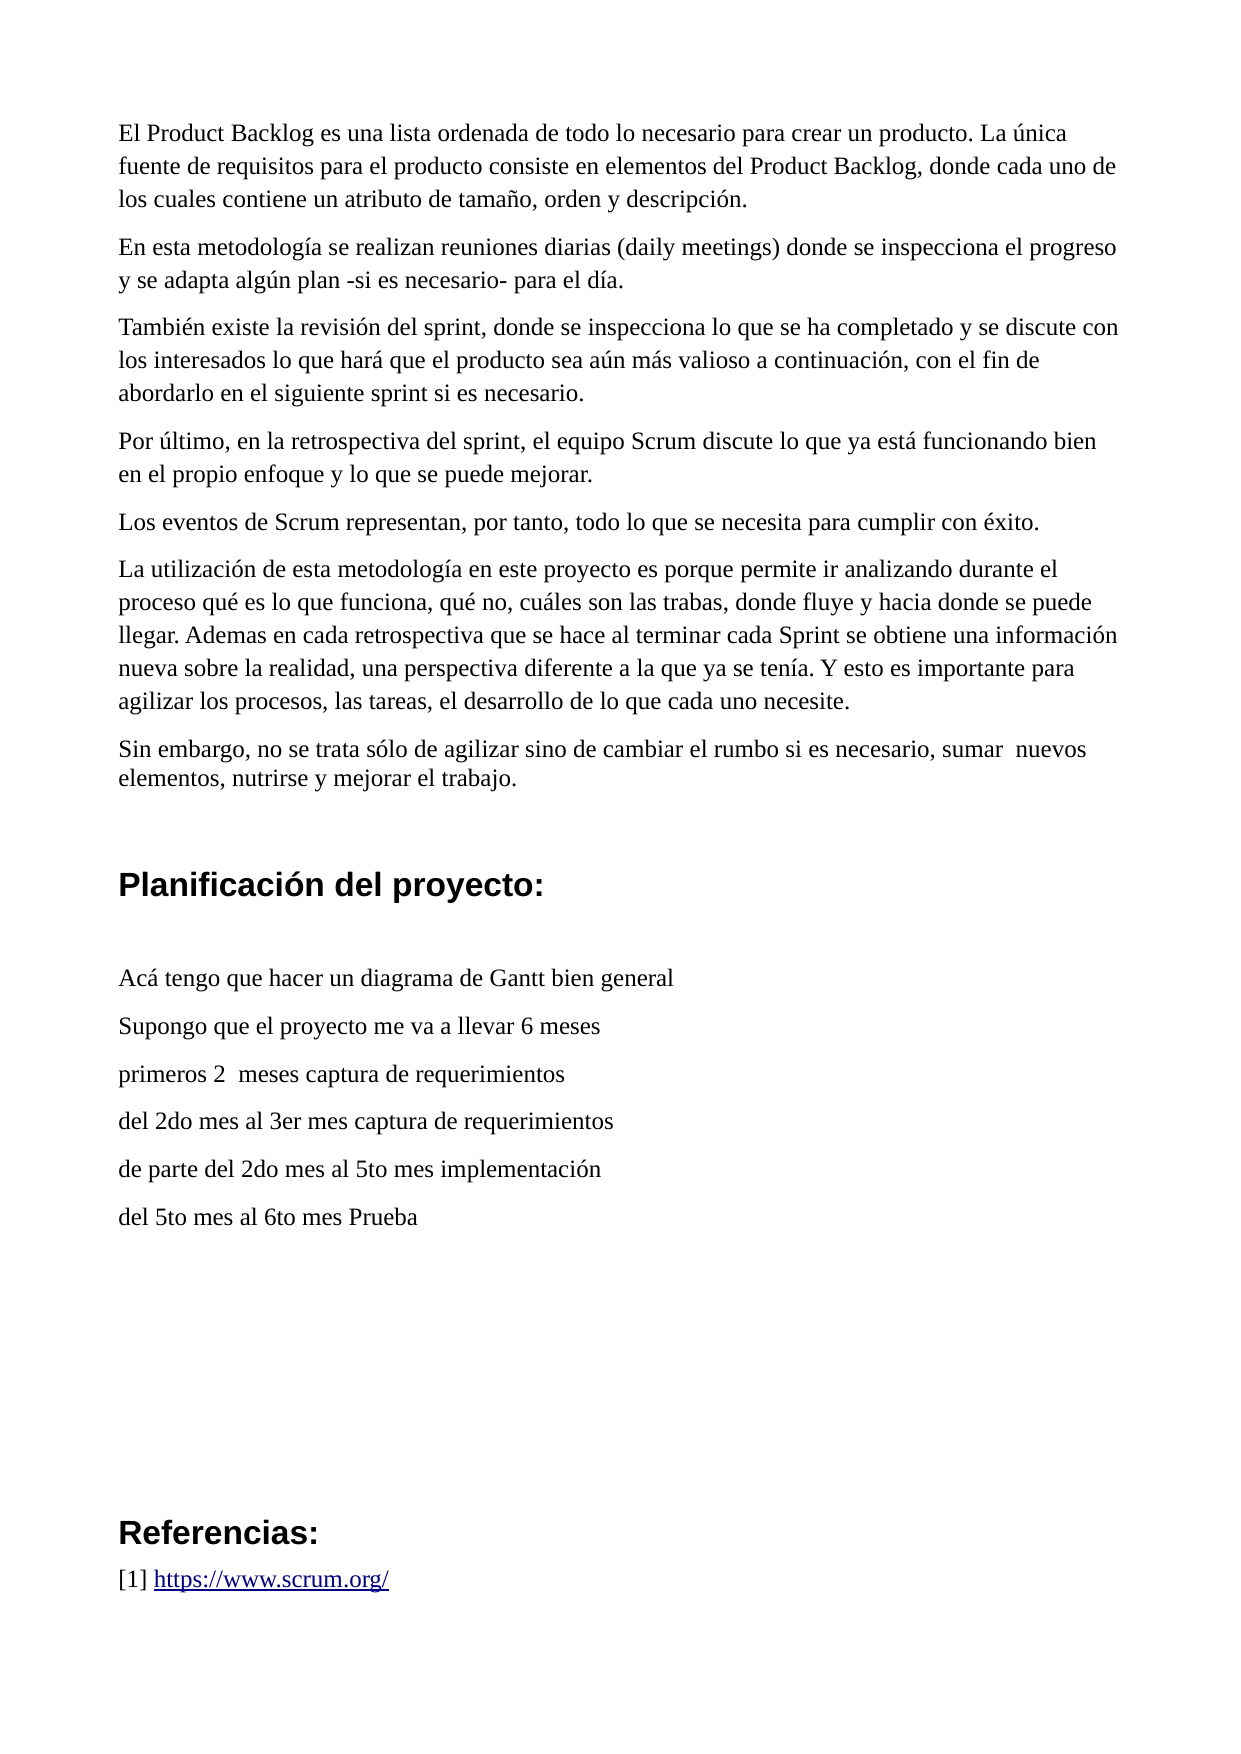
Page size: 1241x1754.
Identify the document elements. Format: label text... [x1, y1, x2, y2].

text La utilización de esta metodología en este proyecto es porque permite ir analizando durante el proceso qué es lo que funciona, qué no, cuáles son las trabas, donde fluye y hacia donde se puede llegar. Ademas en cada retrospectiva que se hace al terminar cada Sprint se obtiene una información nueva sobre la realidad, una perspectiva diferente a la que ya se tenía. Y esto es importante para agilizar los procesos, las tareas, el desarrollo de lo que cada uno necesite. [118, 554, 1122, 715]
text También existe la revisión del sprint, donde se inspecciona lo que se ha completado y se discute con los interesados lo que hará que el producto sea aún más valioso a continuación, con el fin de abordarlo en el siguiente sprint si es necesario. [118, 312, 1122, 407]
text del 5to mes al 6to mes Prueba [118, 1202, 1122, 1230]
text En esta metodología se realizan reuniones diarias (daily meetings) donde se inspecciona el progreso y se adapta algún plan -si es necesario- para el día. [118, 232, 1122, 293]
text El Product Backlog es una lista ordenada de todo lo necesario para crear un producto. La única fuente de requisitos para el producto consiste en elementos del Product Backlog, donde cada uno de los cuales contiene un atributo de tamaño, orden y descripción. [118, 118, 1122, 213]
text Por último, en la retrospectiva del sprint, el equipo Scrum discute lo que ya está funcionando bien en el propio enfoque y lo que se puede mejorar. [118, 426, 1122, 488]
text del 2do mes al 3er mes captura de requerimientos [118, 1106, 1122, 1135]
text Los eventos de Scrum representan, por tanto, todo lo que se necesita para cumplir con éxito. [118, 507, 1122, 535]
subtitle Planificación del proyecto: [118, 865, 1122, 903]
text de parte del 2do mes al 5to mes implementación [118, 1154, 1122, 1183]
text Supongo que el proyecto me va a llevar 6 meses [118, 1011, 1122, 1040]
text [1] https://www.scrum.org/ [118, 1564, 1122, 1593]
text Sin embargo, no se trata sólo de agilizar sino de cambiar el rumbo si es necesario, sumar nuevos elementos, nutrirse y mejorar el trabajo. [118, 734, 1122, 791]
text primeros 2 meses captura de requerimientos [118, 1059, 1122, 1087]
subtitle Referencias: [118, 1513, 1122, 1552]
text Acá tengo que hacer un diagrama de Gantt bien general [118, 963, 1122, 992]
